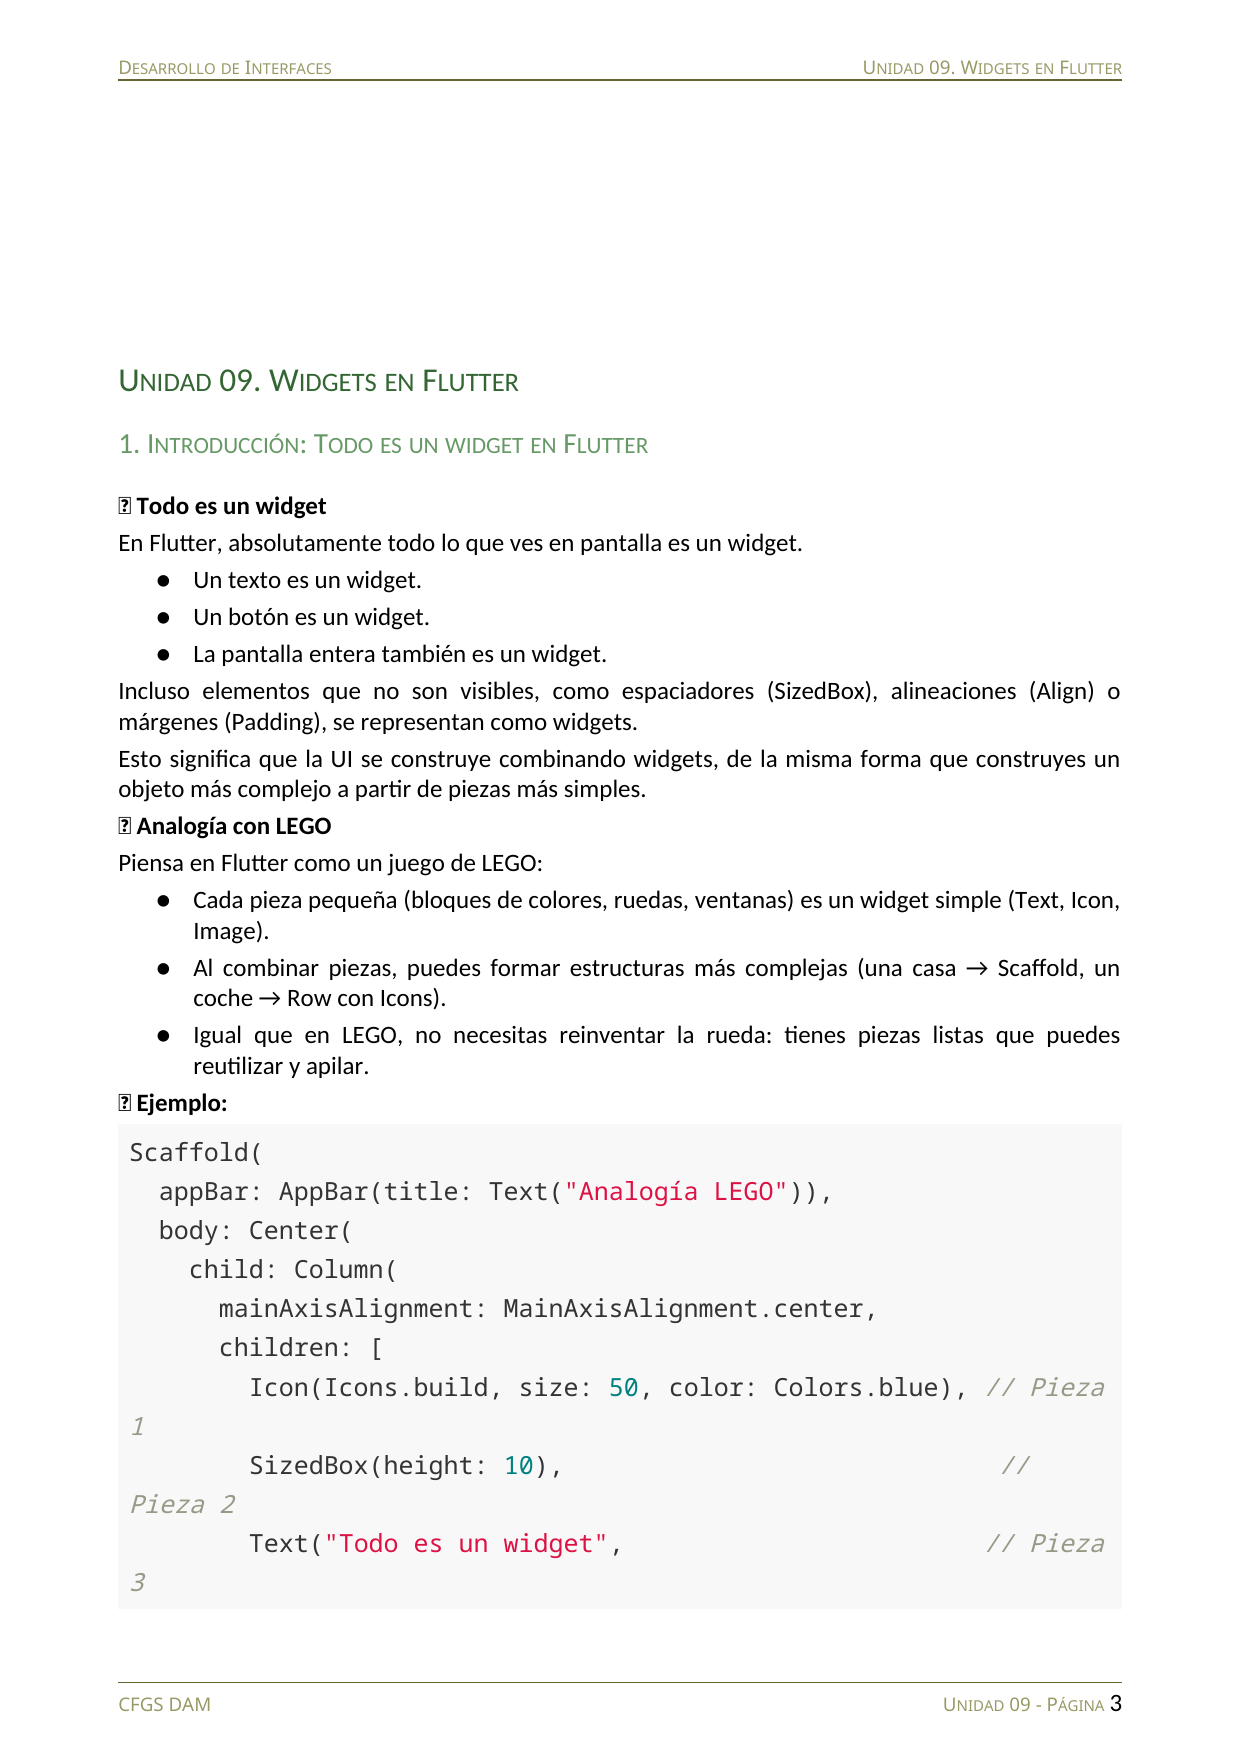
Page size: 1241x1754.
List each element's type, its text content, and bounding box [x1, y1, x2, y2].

table_header Scaffold( appBar: AppBar(title: Text("Analogía LEGO")), body: Center( child: Column( mainAxisAlignment: MainAxisAlignment.center, children: [ Icon(Icons.build, size: 50, color: Colors.blue), // Pieza 1 SizedBox(height: 10), // Pieza 2 Text("Todo es un widget", // Pieza 3 [118, 1124, 1122, 1609]
text Piensa en Flutter como un juego de LEGO: [118, 847, 1122, 878]
list Un botón es un widget. [156, 601, 1122, 632]
list Igual que en LEGO, no necesitas reinventar la rueda: tienes piezas listas que puedes reutilizar y apilar. [156, 1019, 1122, 1080]
list Al combinar piezas, puedes formar estructuras más complejas (una casa → Scaffold, un coche → Row con Icons). [156, 952, 1122, 1013]
list La pantalla entera también es un widget. [156, 638, 1122, 669]
text Unidad 09. Widgets en Flutter [118, 359, 1122, 400]
text Incluso elementos que no son visibles, como espaciadores (SizedBox), alineaciones (Align) o márgenes (Padding), se representan como widgets. [118, 675, 1122, 736]
list Un texto es un widget. [156, 564, 1122, 595]
text 📌 Ejemplo: [118, 1087, 1122, 1117]
text 🔹 Todo es un widget [118, 490, 1122, 521]
text Esto significa que la UI se construye combinando widgets, de la misma forma que construyes un objeto más complejo a partir de piezas más simples. [118, 743, 1122, 804]
text 🔹 Analogía con LEGO [118, 810, 1122, 841]
subtitle 1. Introducción: Todo es un widget en Flutter [118, 425, 1122, 460]
text En Flutter, absolutamente todo lo que ves en pantalla es un widget. [118, 527, 1122, 558]
list Cada pieza pequeña (bloques de colores, ruedas, ventanas) es un widget simple (Text, Icon, Image). [156, 884, 1122, 945]
